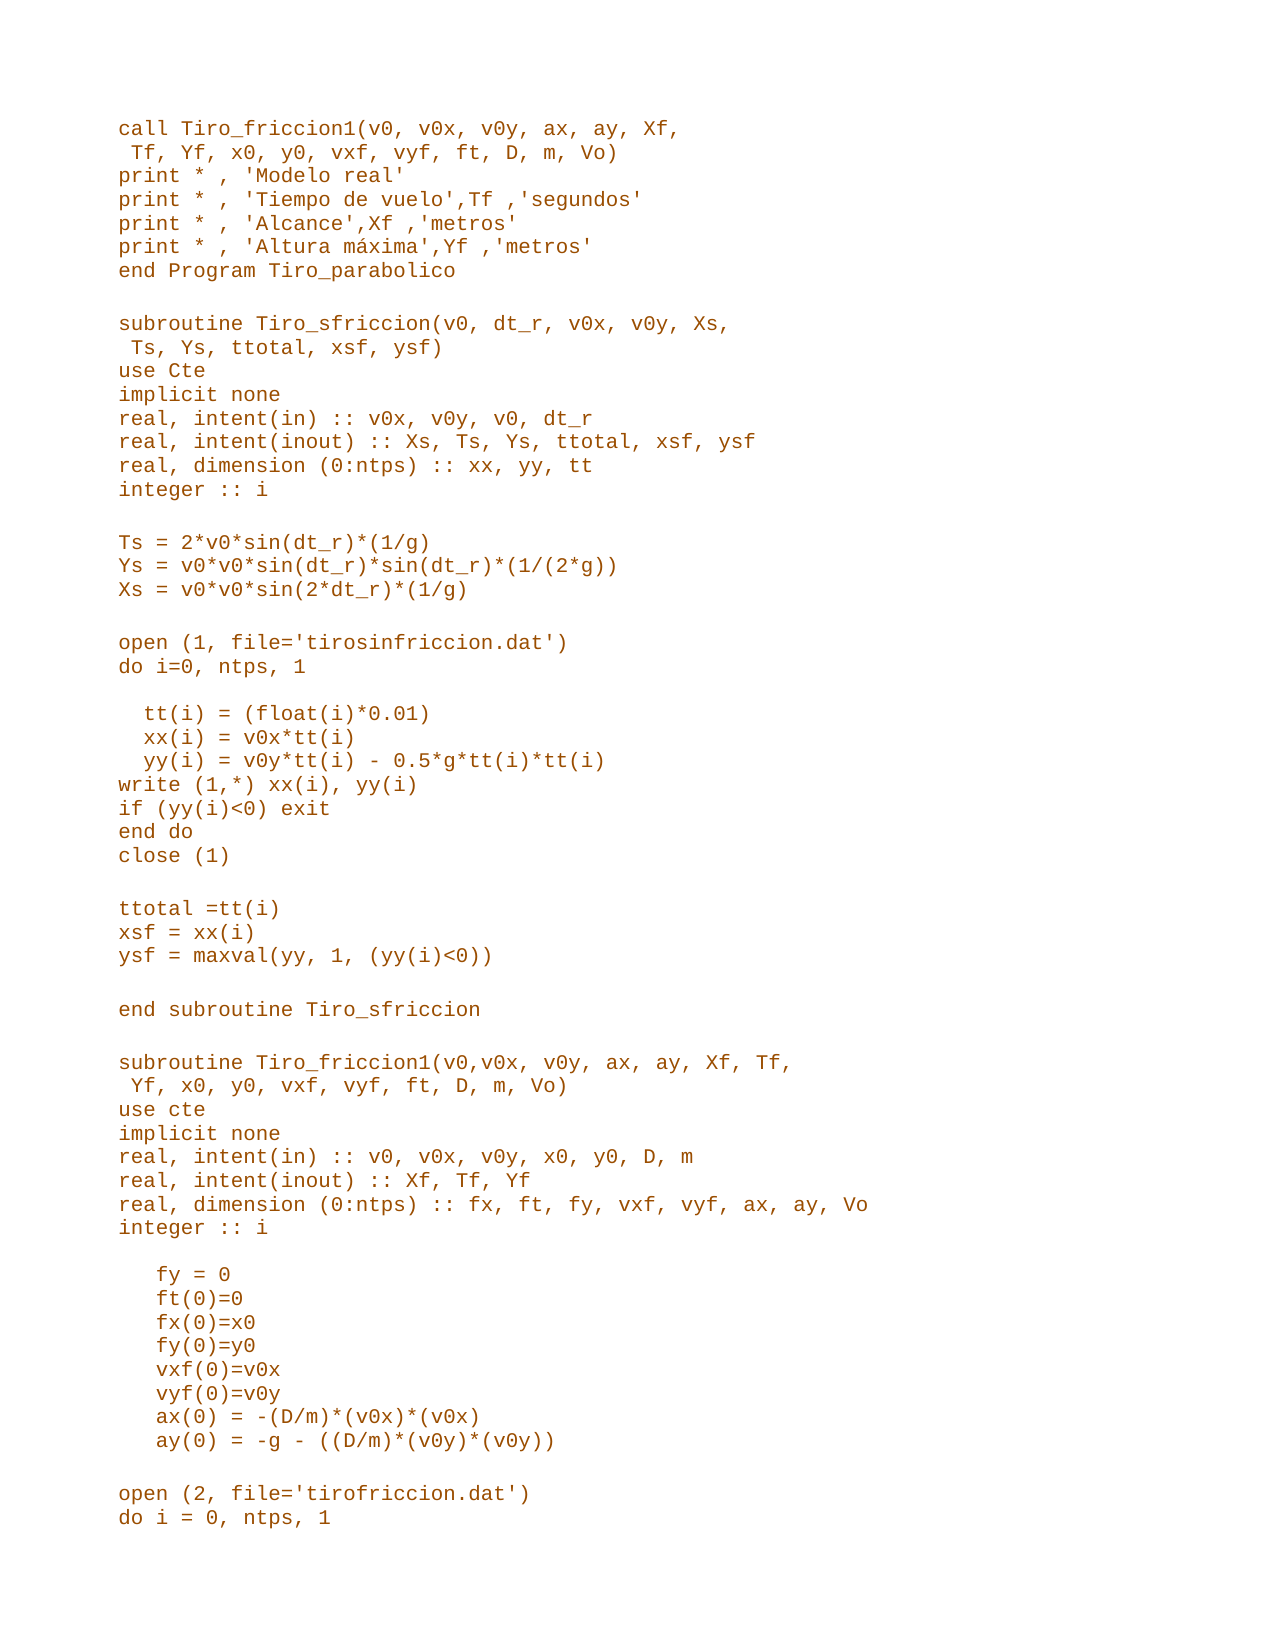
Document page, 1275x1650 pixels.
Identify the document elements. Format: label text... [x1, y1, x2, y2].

text print * , 'Altura máxima',Yf ,'metros' [118, 236, 1157, 260]
text use cte [118, 1099, 1157, 1123]
text yy(i) = v0y*tt(i) - 0.5*g*tt(i)*tt(i) [118, 750, 1157, 774]
text vyf(0)=v0y [118, 1383, 1157, 1406]
text ft(0)=0 [118, 1288, 1157, 1312]
text ttotal =tt(i) [118, 898, 1157, 922]
text real, intent(inout) :: Xs, Ts, Ys, ttotal, xsf, ysf [118, 431, 1157, 455]
text end subroutine Tiro_sfriccion [118, 998, 1157, 1022]
text integer :: i [118, 479, 1157, 502]
text ay(0) = -g - ((D/m)*(v0y)*(v0y)) [118, 1430, 1157, 1454]
text fx(0)=x0 [118, 1312, 1157, 1335]
text open (2, file='tirofriccion.dat') [118, 1483, 1157, 1507]
text real, dimension (0:ntps) :: xx, yy, tt [118, 455, 1157, 479]
text integer :: i [118, 1217, 1157, 1241]
text xsf = xx(i) [118, 922, 1157, 945]
text print * , 'Alcance',Xf ,'metros' [118, 213, 1157, 236]
text tt(i) = (float(i)*0.01) [118, 703, 1157, 727]
text ax(0) = -(D/m)*(v0x)*(v0x) [118, 1406, 1157, 1430]
text real, intent(in) :: v0x, v0y, v0, dt_r [118, 408, 1157, 431]
text Yf, x0, y0, vxf, vyf, ft, D, m, Vo) [118, 1075, 1157, 1099]
text Ts = 2*v0*sin(dt_r)*(1/g) [118, 532, 1157, 555]
text fy = 0 [118, 1264, 1157, 1288]
text Ys = v0*v0*sin(dt_r)*sin(dt_r)*(1/(2*g)) [118, 555, 1157, 579]
text do i = 0, ntps, 1 [118, 1507, 1157, 1530]
text print * , 'Tiempo de vuelo',Tf ,'segundos' [118, 189, 1157, 213]
text end Program Tiro_parabolico [118, 260, 1157, 284]
text if (yy(i)<0) exit [118, 798, 1157, 821]
text open (1, file='tirosinfriccion.dat') [118, 632, 1157, 656]
text use Cte [118, 360, 1157, 384]
text implicit none [118, 384, 1157, 408]
text Ts, Ys, ttotal, xsf, ysf) [118, 337, 1157, 360]
text real, intent(inout) :: Xf, Tf, Yf [118, 1170, 1157, 1193]
text end do [118, 821, 1157, 845]
text real, intent(in) :: v0, v0x, v0y, x0, y0, D, m [118, 1146, 1157, 1170]
text Tf, Yf, x0, y0, vxf, vyf, ft, D, m, Vo) [118, 142, 1157, 165]
text subroutine Tiro_friccion1(v0,v0x, v0y, ax, ay, Xf, Tf, [118, 1052, 1157, 1075]
text vxf(0)=v0x [118, 1359, 1157, 1383]
text xx(i) = v0x*tt(i) [118, 727, 1157, 750]
text close (1) [118, 845, 1157, 869]
text fy(0)=y0 [118, 1335, 1157, 1359]
text call Tiro_friccion1(v0, v0x, v0y, ax, ay, Xf, [118, 118, 1157, 142]
text ysf = maxval(yy, 1, (yy(i)<0)) [118, 945, 1157, 969]
text Xs = v0*v0*sin(2*dt_r)*(1/g) [118, 579, 1157, 603]
text subroutine Tiro_sfriccion(v0, dt_r, v0x, v0y, Xs, [118, 313, 1157, 337]
text write (1,*) xx(i), yy(i) [118, 774, 1157, 798]
text print * , 'Modelo real' [118, 165, 1157, 189]
text do i=0, ntps, 1 [118, 656, 1157, 679]
text implicit none [118, 1123, 1157, 1146]
text real, dimension (0:ntps) :: fx, ft, fy, vxf, vyf, ax, ay, Vo [118, 1193, 1157, 1217]
